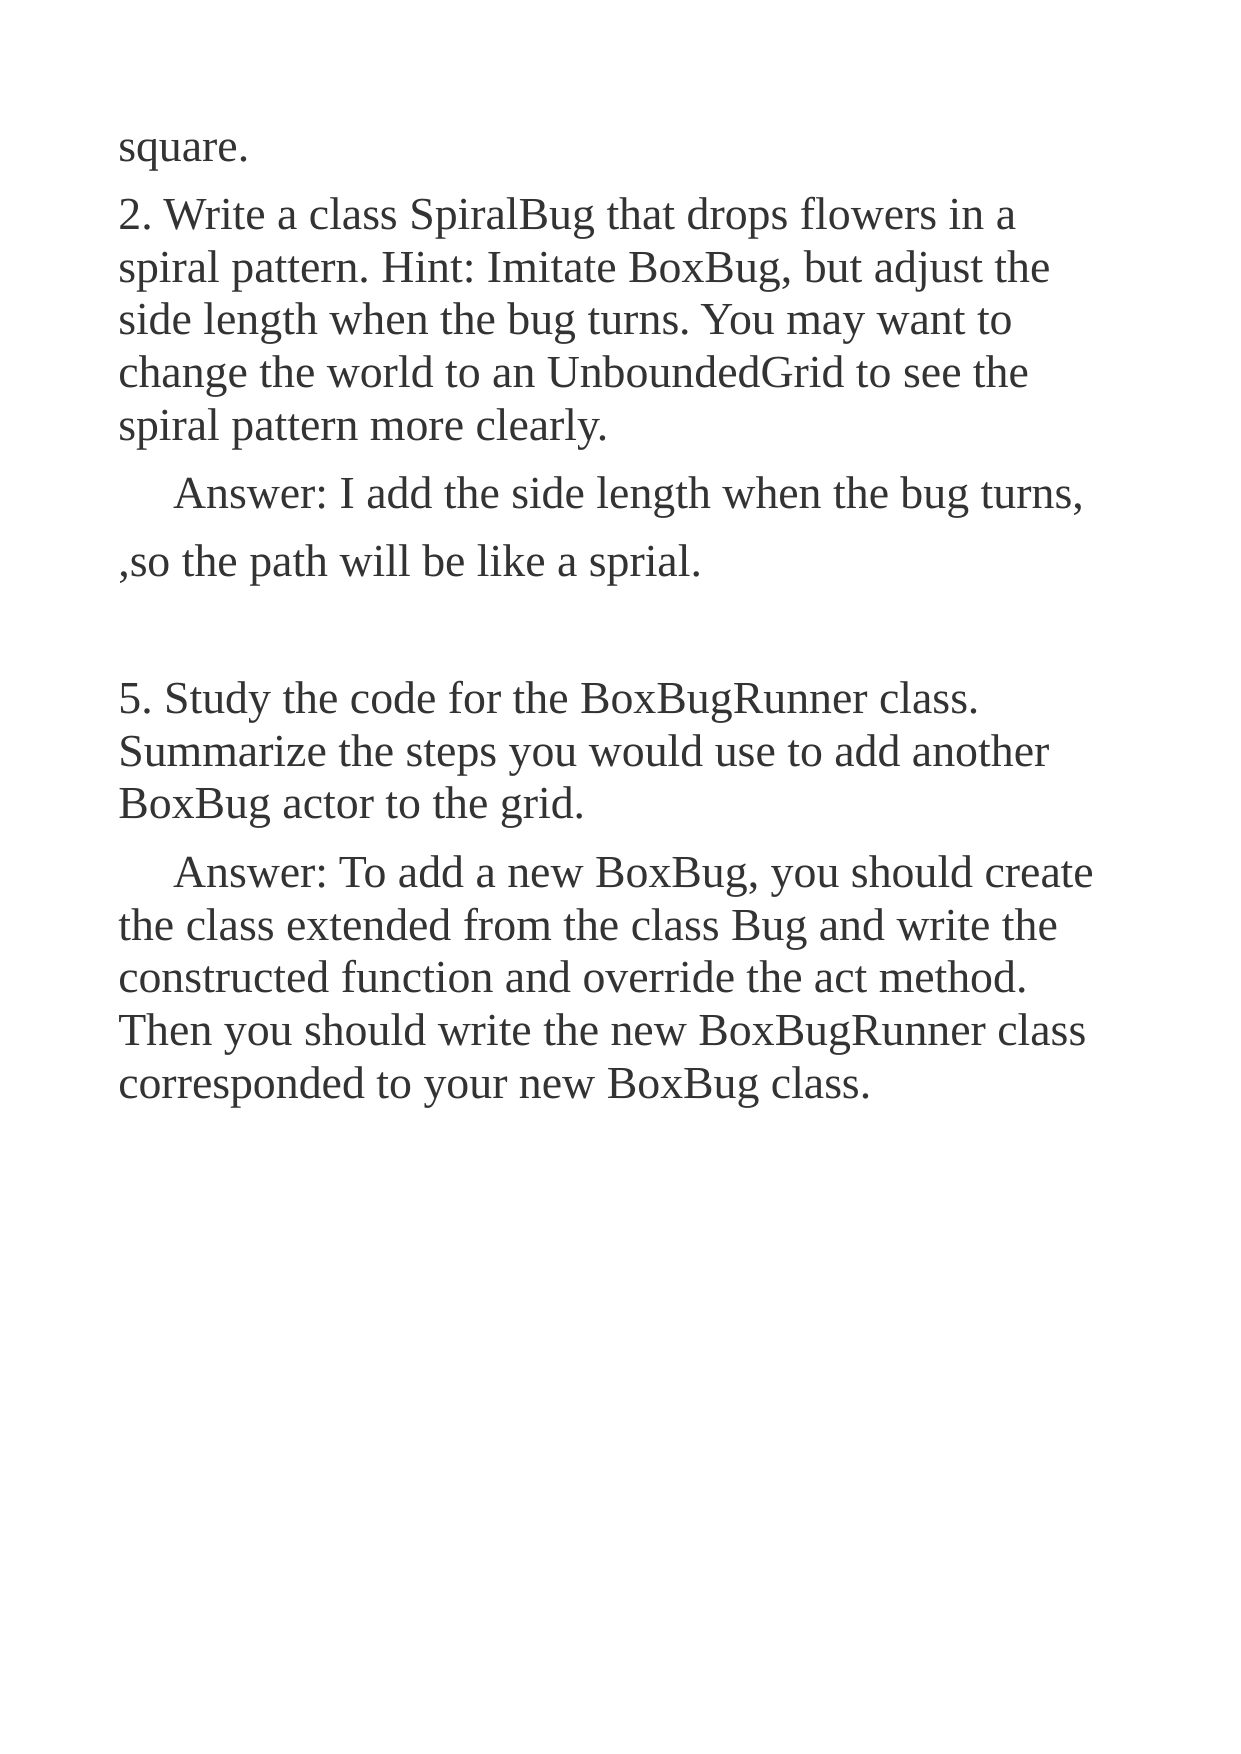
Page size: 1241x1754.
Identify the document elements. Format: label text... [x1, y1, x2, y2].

text 2. Write a class SpiralBug that drops flowers in a spiral pattern. Hint: Imitate BoxBug, but adjust the side length when the bug turns. You may want to change the world to an UnboundedGrid to see the spiral pattern more clearly. [118, 186, 1122, 450]
text 5. Study the code for the BoxBugRunner class. Summarize the steps you would use to add another BoxBug actor to the grid. [118, 671, 1122, 829]
text Answer: To add a new BoxBug, you should create the class extended from the class Bug and write the constructed function and override the act method. Then you should write the new BoxBugRunner class corresponded to your new BoxBug class. [118, 844, 1122, 1108]
text Answer: I add the side length when the bug turns, [118, 466, 1122, 518]
text ,so the path will be like a sprial. [118, 534, 1122, 587]
text square. [118, 118, 1122, 171]
